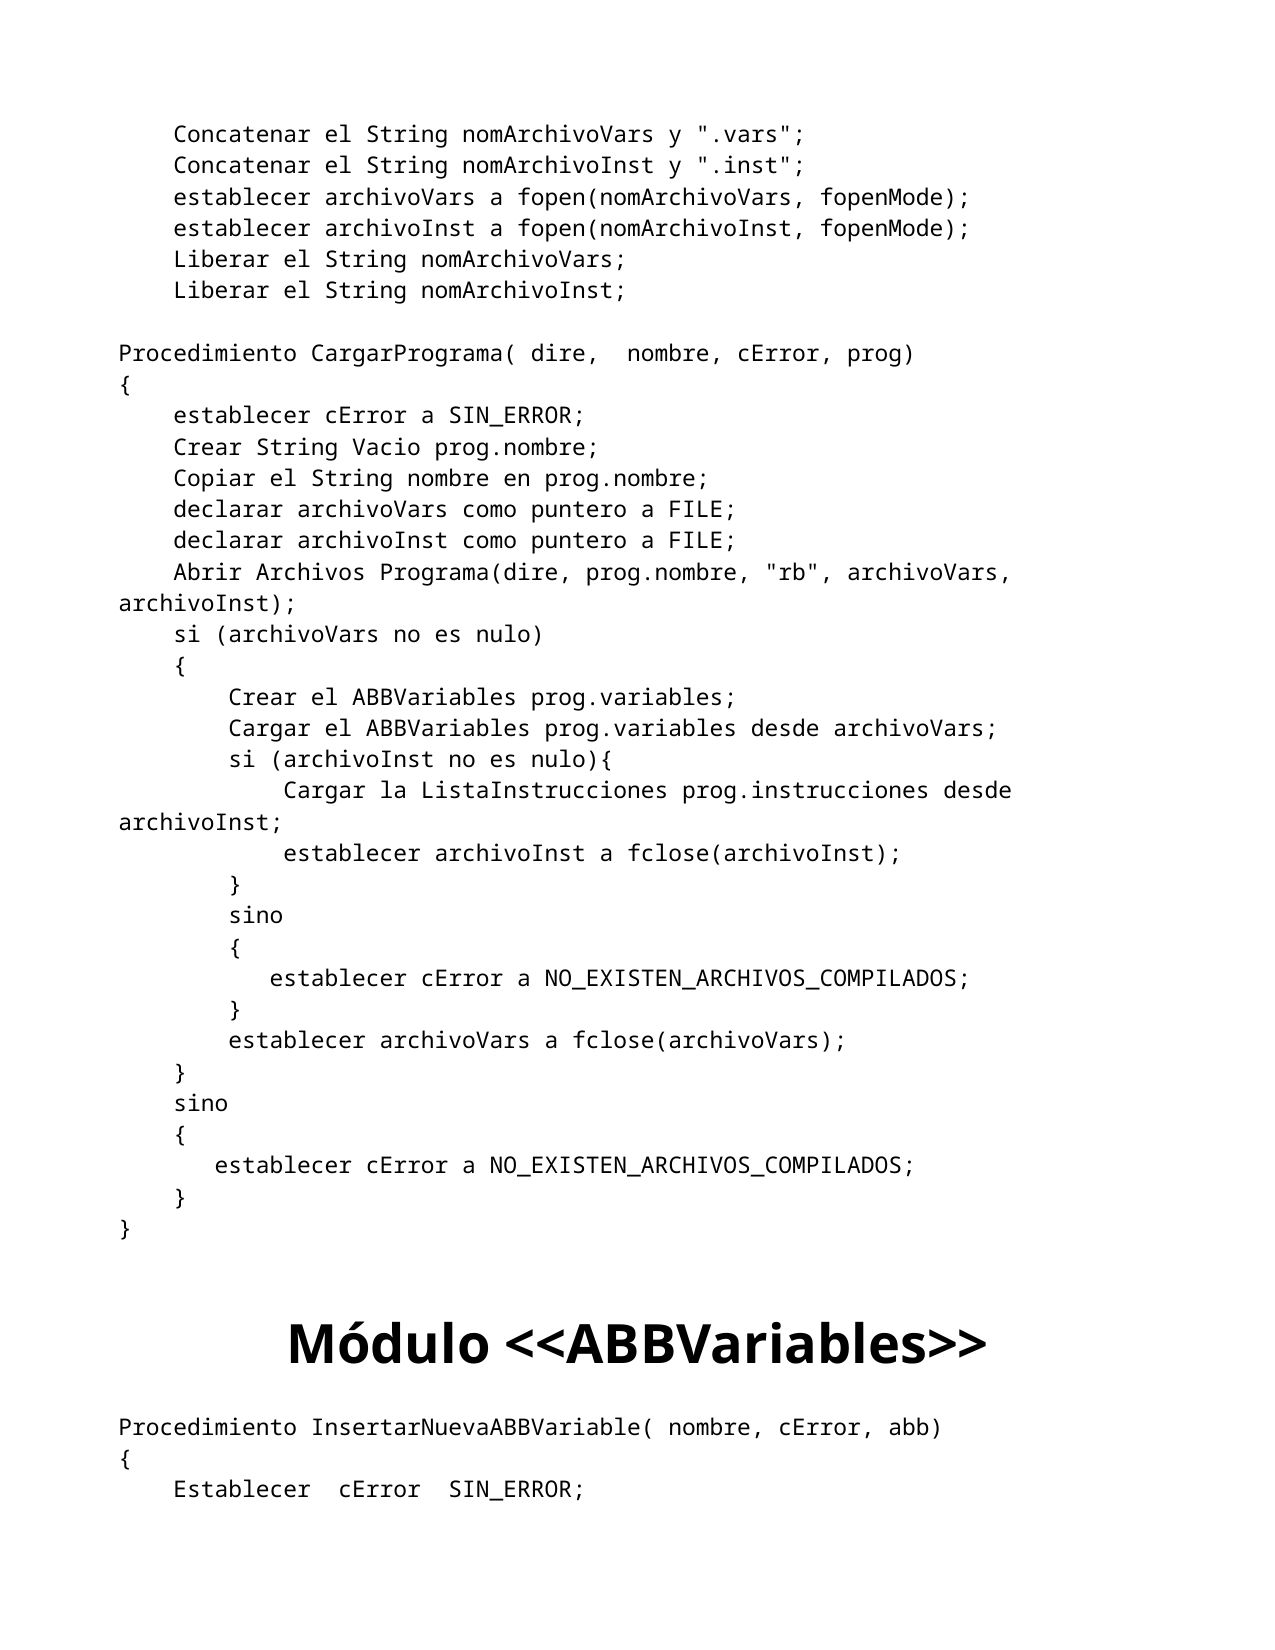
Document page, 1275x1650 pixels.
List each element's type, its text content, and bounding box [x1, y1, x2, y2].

text establecer cError a SIN_ERROR; [118, 399, 1157, 431]
text establecer cError a NO_EXISTEN_ARCHIVOS_COMPILADOS; [118, 1149, 1157, 1181]
text } [118, 993, 1157, 1024]
text si (archivoInst no es nulo){ [118, 743, 1157, 774]
text establecer cError a NO_EXISTEN_ARCHIVOS_COMPILADOS; [118, 962, 1157, 993]
text Abrir Archivos Programa(dire, prog.nombre, "rb", archivoVars, archivoInst); [118, 556, 1157, 618]
text { [118, 368, 1157, 399]
text Concatenar el String nomArchivoInst y ".inst"; [118, 149, 1157, 181]
text Liberar el String nomArchivoVars; [118, 243, 1157, 274]
text { [118, 931, 1157, 962]
text sino [118, 1087, 1157, 1118]
text Copiar el String nombre en prog.nombre; [118, 462, 1157, 493]
text } [118, 1181, 1157, 1212]
text Procedimiento CargarPrograma( dire, nombre, cError, prog) [118, 337, 1157, 368]
text declarar archivoVars como puntero a FILE; [118, 493, 1157, 524]
text { [118, 649, 1157, 681]
text } [118, 868, 1157, 899]
text declarar archivoInst como puntero a FILE; [118, 524, 1157, 556]
text Concatenar el String nomArchivoVars y ".vars"; [118, 118, 1157, 149]
text { [118, 1442, 1157, 1473]
text Procedimiento InsertarNuevaABBVariable( nombre, cError, abb) [118, 1411, 1157, 1442]
text Crear el ABBVariables prog.variables; [118, 681, 1157, 712]
text establecer archivoVars a fopen(nomArchivoVars, fopenMode); [118, 181, 1157, 212]
text Establecer cError SIN_ERROR; [118, 1473, 1157, 1504]
text Cargar el ABBVariables prog.variables desde archivoVars; [118, 712, 1157, 743]
text Crear String Vacio prog.nombre; [118, 431, 1157, 462]
text establecer archivoInst a fopen(nomArchivoInst, fopenMode); [118, 212, 1157, 243]
text sino [118, 899, 1157, 931]
text } [118, 1212, 1157, 1243]
text Liberar el String nomArchivoInst; [118, 274, 1157, 306]
text si (archivoVars no es nulo) [118, 618, 1157, 649]
text establecer archivoVars a fclose(archivoVars); [118, 1024, 1157, 1056]
text establecer archivoInst a fclose(archivoInst); [118, 837, 1157, 868]
text Módulo <<ABBVariables>> [118, 1306, 1157, 1379]
text } [118, 1056, 1157, 1087]
text Cargar la ListaInstrucciones prog.instrucciones desde archivoInst; [118, 774, 1157, 837]
text { [118, 1118, 1157, 1149]
